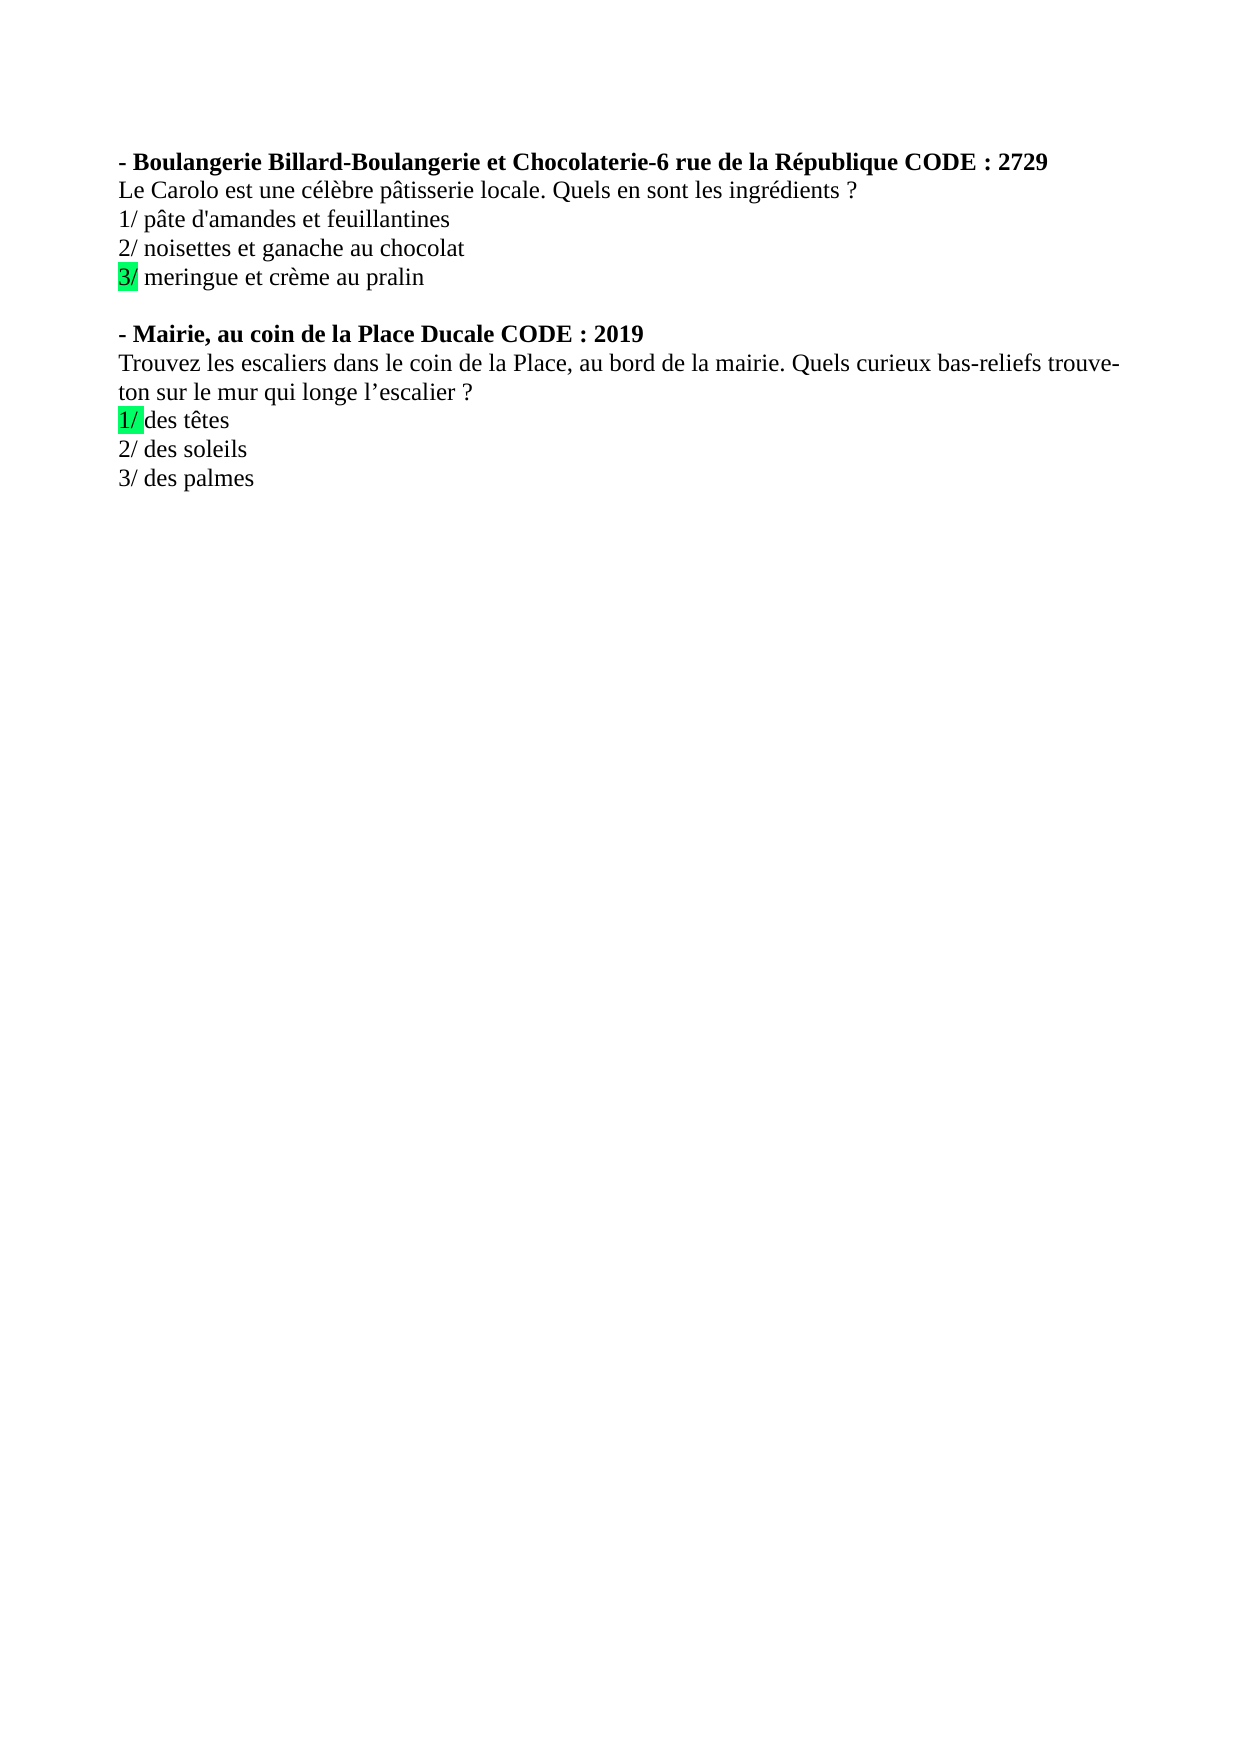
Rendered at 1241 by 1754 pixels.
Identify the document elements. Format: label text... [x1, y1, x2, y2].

text - Boulangerie Billard-Boulangerie et Chocolaterie-6 rue de la République CODE : 2729 [118, 147, 1122, 176]
text - Mairie, au coin de la Place Ducale CODE : 2019 [118, 319, 1122, 348]
text Trouvez les escaliers dans le coin de la Place, au bord de la mairie. Quels curieux bas-reliefs trouve-ton sur le mur qui longe l’escalier ? [118, 348, 1122, 406]
text 2/ noisettes et ganache au chocolat [118, 233, 1122, 262]
text 2/ des soleils [118, 434, 1122, 463]
text 1/ des têtes [118, 406, 1122, 434]
text 3/ des palmes [118, 463, 1122, 492]
text 1/ pâte d'amandes et feuillantines [118, 204, 1122, 233]
text Le Carolo est une célèbre pâtisserie locale. Quels en sont les ingrédients ? [118, 176, 1122, 204]
text 3/ meringue et crème au pralin [118, 262, 1122, 291]
